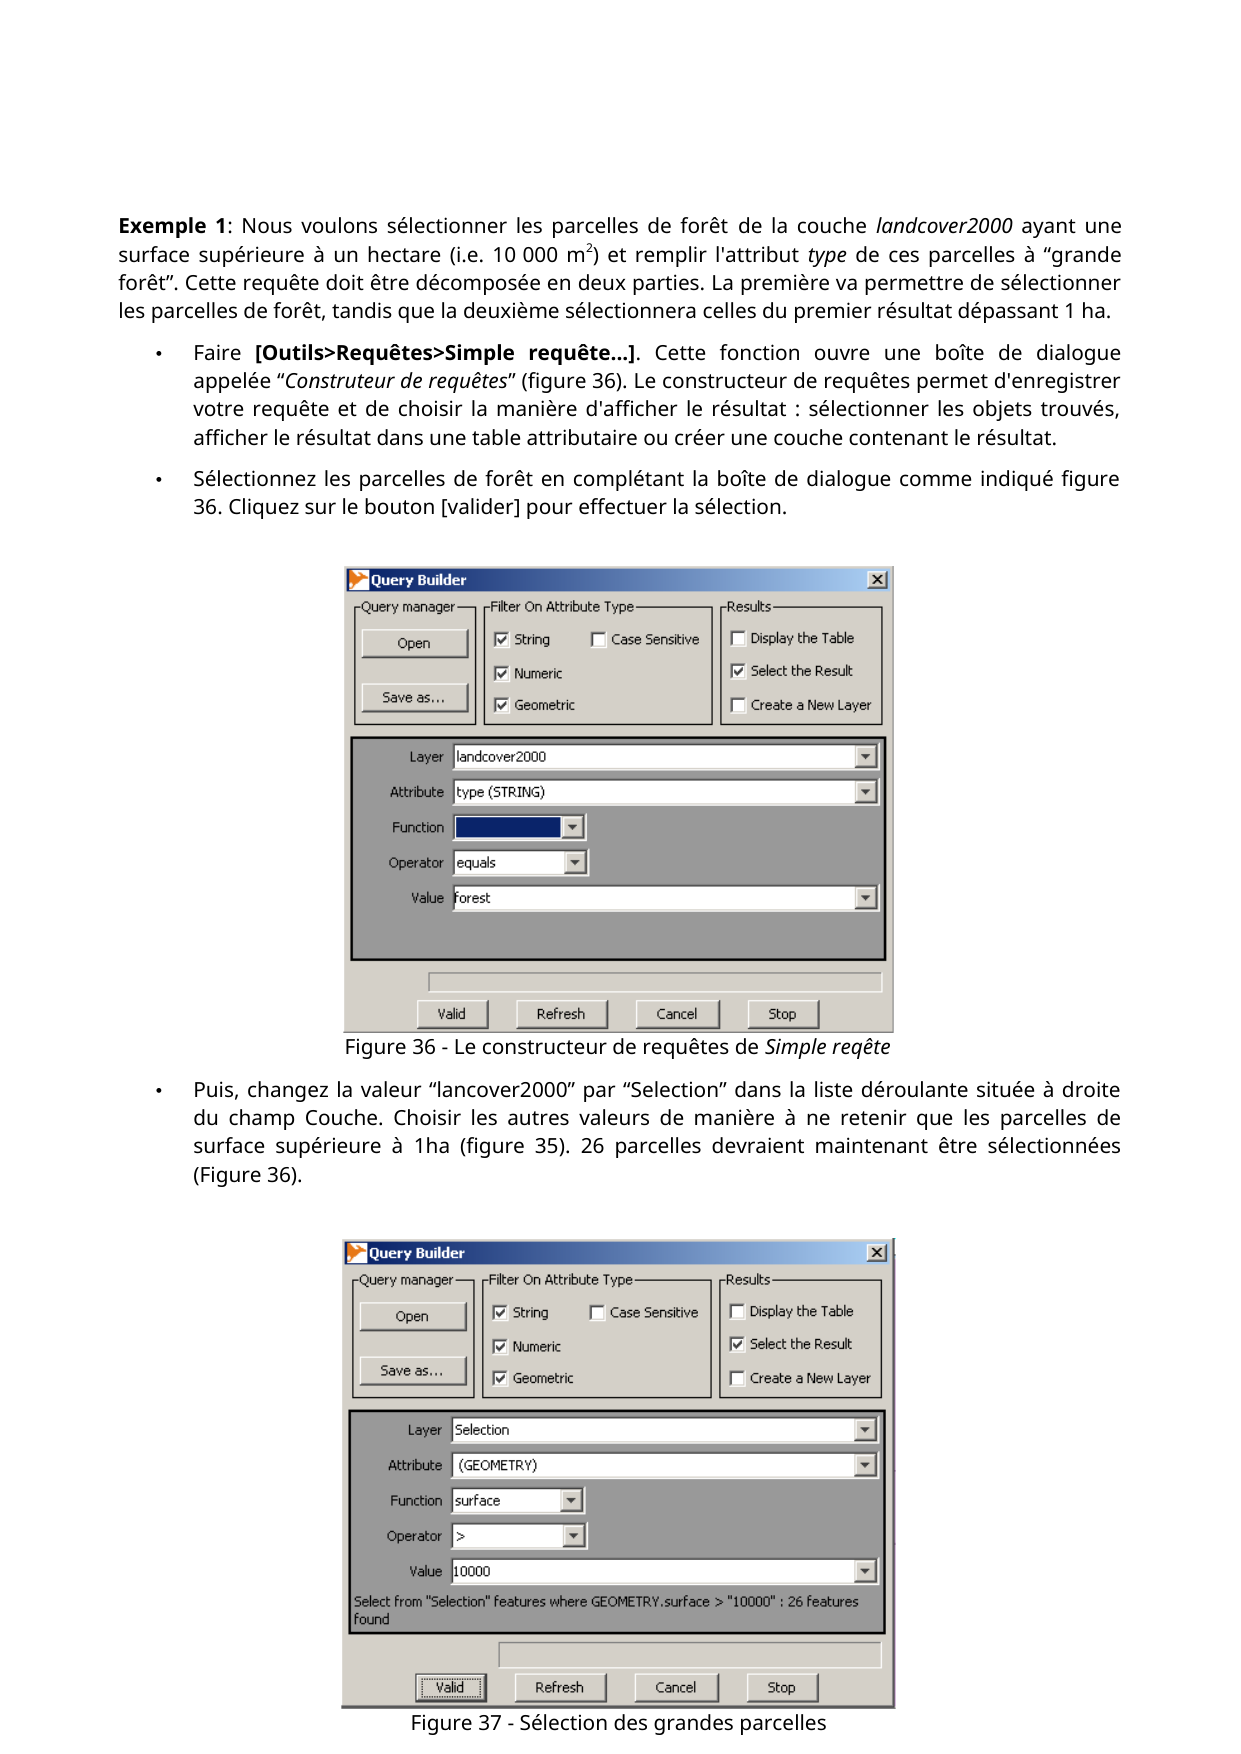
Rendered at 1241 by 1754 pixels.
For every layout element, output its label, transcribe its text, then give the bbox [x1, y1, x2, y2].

picture [343, 566, 894, 1033]
list Faire [Outils>Requêtes>Simple requête...]. Cette fonction ouvre une boîte de dialogue appelée “Construteur de requêtes” (figure 36). Le constructeur de requêtes permet d'enregistrer votre requête et de choisir la manière d'afficher le résultat : sélectionner les objets trouvés, afficher le résultat dans une table attributaire ou créer une couche contenant le résultat. [156, 338, 1122, 451]
text Exemple 1: Nous voulons sélectionner les parcelles de forêt de la couche landcover2000 ayant une surface supérieure à un hectare (i.e. 10 000 m2) et remplir l'attribut type de ces parcelles à “grande forêt”. Cette requête doit être décomposée en deux parties. La première va permettre de sélectionner les parcelles de forêt, tandis que la deuxième sélectionnera celles du premier résultat dépassant 1 ha. [118, 211, 1122, 325]
list Puis, changez la valeur “lancover2000” par “Selection” dans la liste déroulante située à droite du champ Couche. Choisir les autres valeurs de manière à ne retenir que les parcelles de surface supérieure à 1ha (figure 35). 26 parcelles devraient maintenant être sélectionnées (Figure 36). [156, 1075, 1122, 1188]
list Figure 37 - Sélection des grandes parcelles [301, 1251, 936, 1737]
list [285, 557, 952, 1070]
picture [341, 1238, 896, 1709]
list Figure 36 - Le constructeur de requêtes de Simple reqête [301, 578, 936, 1061]
list Sélectionnez les parcelles de forêt en complétant la boîte de dialogue comme indiqué figure 36. Cliquez sur le bouton [valider] pour effectuer la sélection. [156, 464, 1122, 521]
